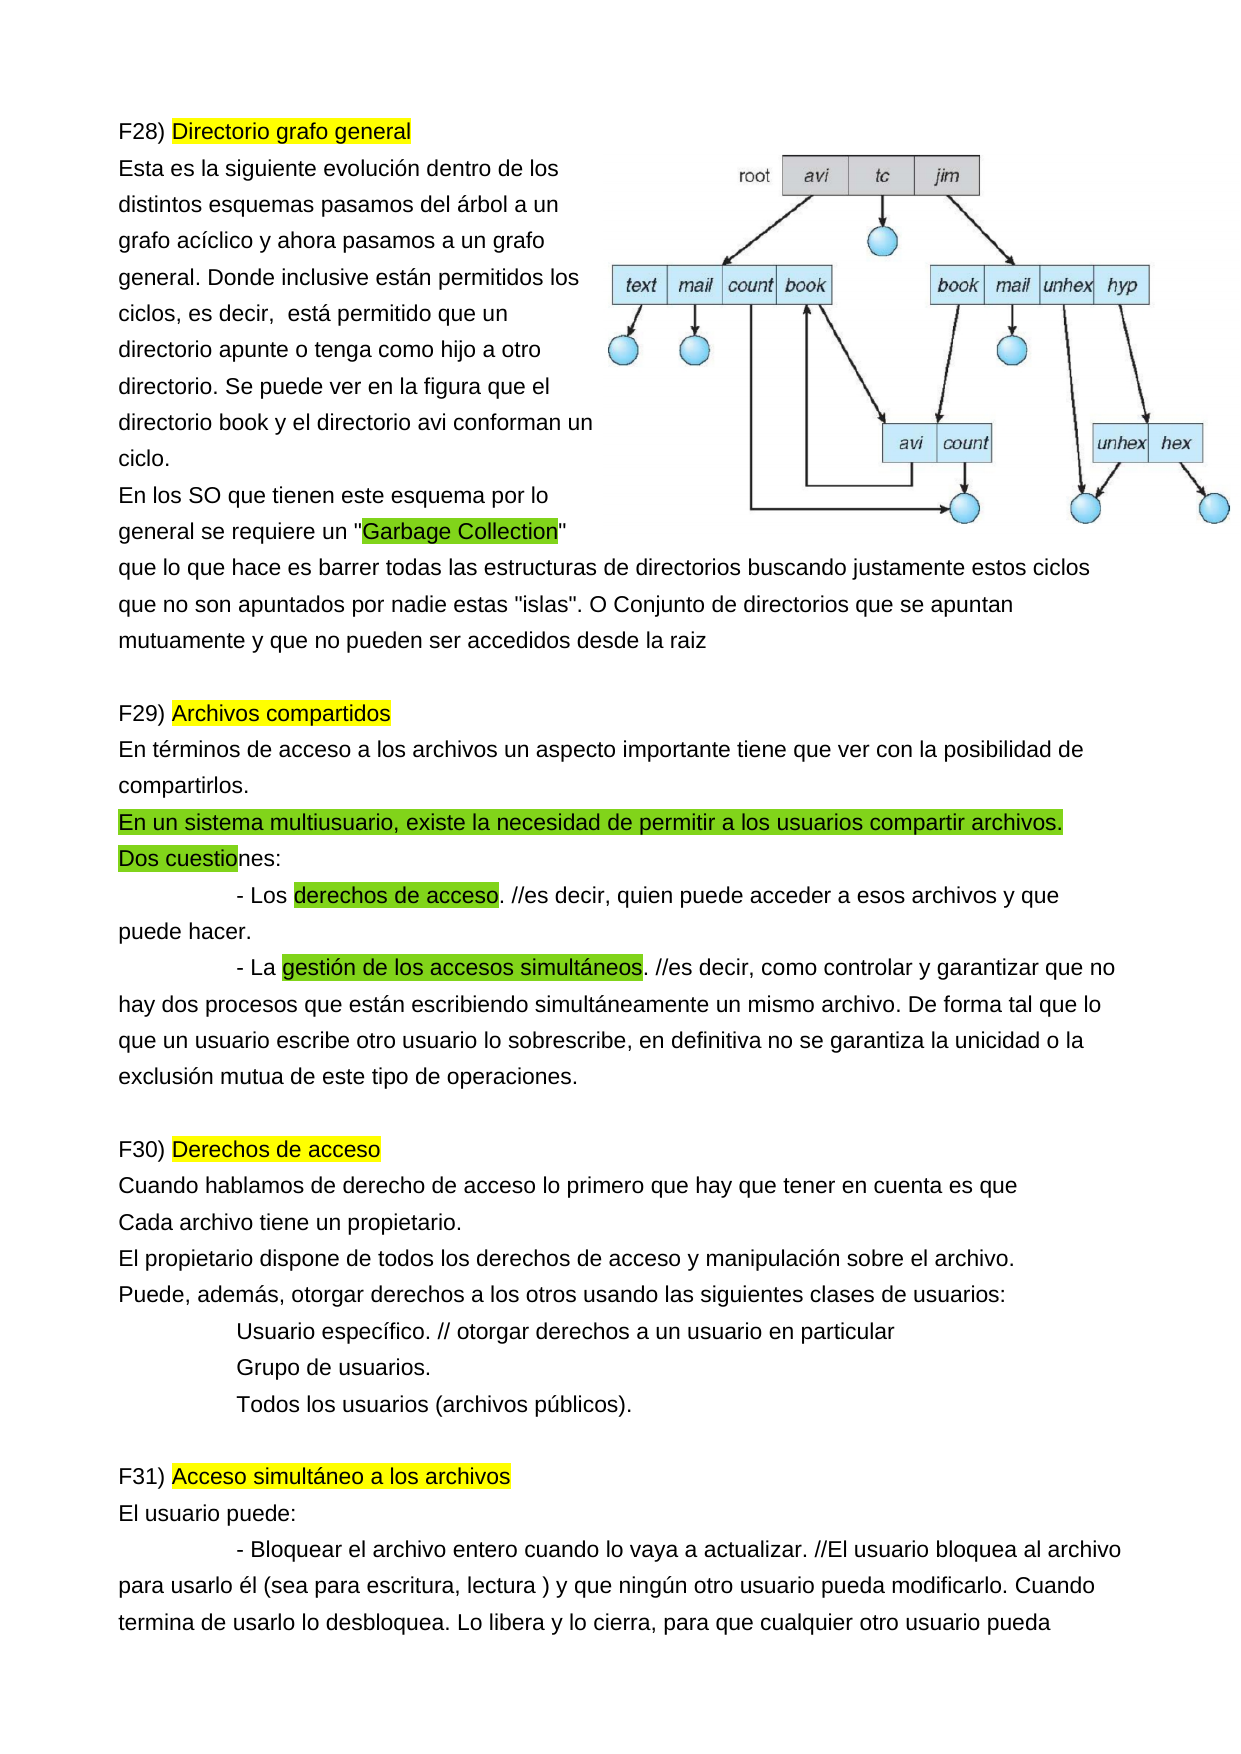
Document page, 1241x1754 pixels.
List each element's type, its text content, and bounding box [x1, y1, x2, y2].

text Cuando hablamos de derecho de acceso lo primero que hay que tener en cuenta es que [118, 1172, 1122, 1199]
text - Bloquear el archivo entero cuando lo vaya a actualizar. //El usuario bloquea al archivo para usarlo él (sea para escritura, lectura ) y que ningún otro usuario pueda modificarlo. Cuando termina de usarlo lo desbloquea. Lo libera y lo cierra, para que cualquier otro usuario pueda [118, 1536, 1122, 1635]
text F30) Derechos de acceso [118, 1136, 1122, 1162]
text F29) Archivos compartidos [118, 700, 1122, 726]
text Esta es la siguiente evolución dentro de los distintos esquemas pasamos del árbol a un grafo acíclico y ahora pasamos a un grafo general. Donde inclusive están permitidos los ciclos, es decir, está permitido que un directorio apunte o tenga como hijo a otro directorio. Se puede ver en la figura que el directorio book y el directorio avi conforman un ciclo. [118, 154, 597, 472]
text - Los derechos de acceso. //es decir, quien puede acceder a esos archivos y que puede hacer. [118, 882, 1122, 944]
text F28) Directorio grafo general [118, 118, 1122, 144]
text F31) Acceso simultáneo a los archivos [118, 1463, 1122, 1489]
text Cada archivo tiene un propietario. [118, 1209, 1122, 1235]
text - La gestión de los accesos simultáneos. //es decir, como controlar y garantizar que no hay dos procesos que están escribiendo simultáneamente un mismo archivo. De forma tal que lo que un usuario escribe otro usuario lo sobrescribe, en definitiva no se garantiza la unicidad o la exclusión mutua de este tipo de operaciones. [118, 954, 1122, 1090]
text Puede, además, otorgar derechos a los otros usando las siguientes clases de usuarios: [118, 1281, 1122, 1308]
text El usuario puede: [118, 1499, 1122, 1526]
text Grupo de usuarios. [118, 1354, 1122, 1381]
text En los SO que tienen este esquema por lo general se requiere un "Garbage Collection" que lo que hace es barrer todas las estructuras de directorios buscando justamente estos ciclos que no son apuntados por nadie estas "islas". O Conjunto de directorios que se apuntan mutuamente y que no pueden ser accedidos desde la raiz [118, 482, 1122, 653]
text El propietario dispone de todos los derechos de acceso y manipulación sobre el archivo. [118, 1245, 1122, 1271]
text Todos los usuarios (archivos públicos). [118, 1391, 1122, 1417]
text Dos cuestiones: [118, 845, 1122, 872]
text Usuario específico. // otorgar derechos a un usuario en particular [118, 1318, 1122, 1344]
text En términos de acceso a los archivos un aspecto importante tiene que ver con la posibilidad de compartirlos. [118, 736, 1122, 799]
picture [597, 152, 1240, 537]
text En un sistema multiusuario, existe la necesidad de permitir a los usuarios compartir archivos. [118, 809, 1122, 835]
